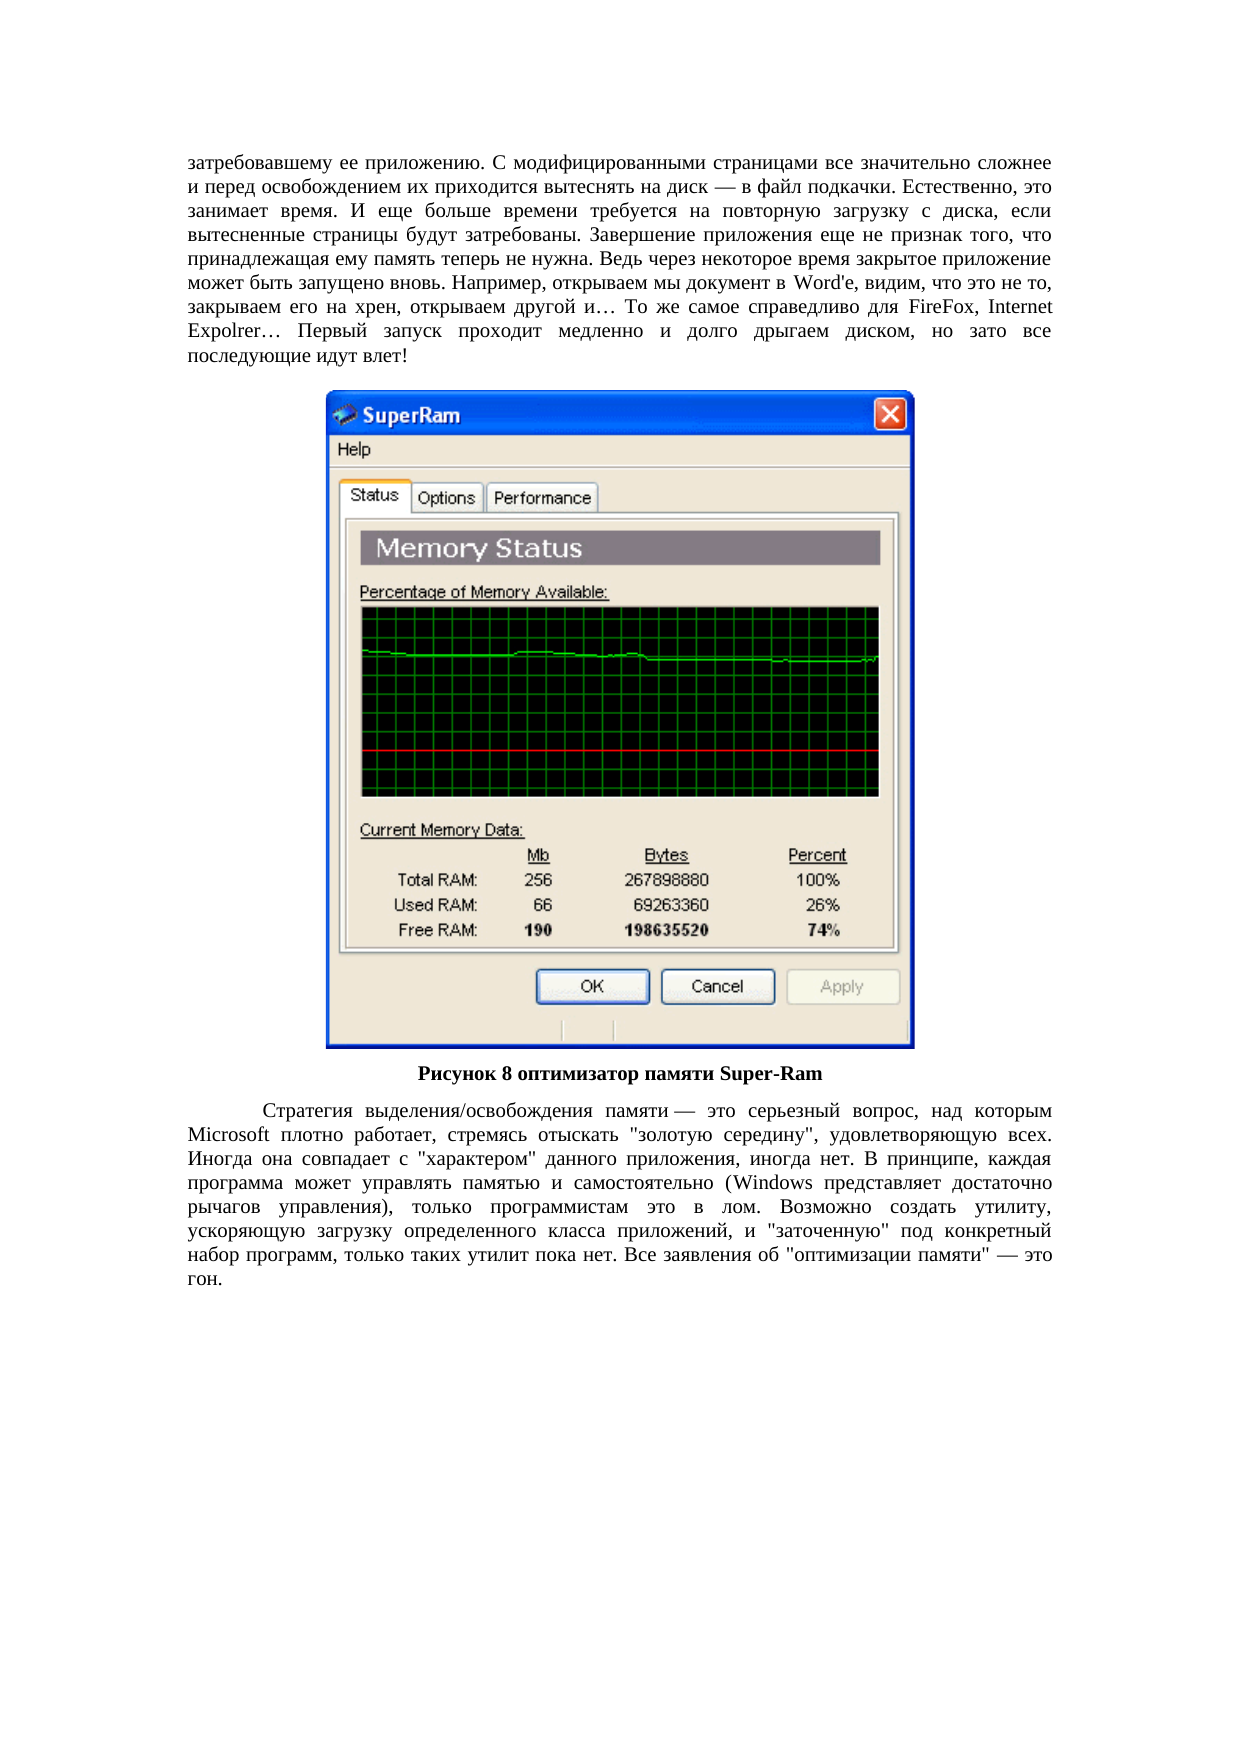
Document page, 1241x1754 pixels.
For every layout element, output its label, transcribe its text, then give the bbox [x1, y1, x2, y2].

text Рисунок 8 оптимизатор памяти Super-Ram [187, 1061, 1053, 1085]
text затребовавшему ее приложению. С модифицированными страницами все значительно сложнее и перед освобождением их приходится вытеснять на диск — в файл подкачки. Естественно, это занимает время. И еще больше времени требуется на повторную загрузку с диска, если вытесненные страницы будут затребованы. Завершение приложения еще не признак того, что принадлежащая ему память теперь не нужна. Ведь через некоторое время закрытое приложение может быть запущено вновь. Например, открываем мы документ в Word'е, видим, что это не то, закрываем его на хрен, открываем другой и… То же самое справедливо для FireFox, Internet Expolrer… Первый запуск проходит медленно и долго дрыгаем диском, но зато все последующие идут влет! [187, 150, 1053, 367]
picture [325, 390, 915, 1049]
text Стратегия выделения/освобождения памяти — это серьезный вопрос, над которым Microsoft плотно работает, стремясь отыскать "золотую середину", удовлетворяющую всех. Иногда она совпадает с "характером" данного приложения, иногда нет. В принципе, каждая программа может управлять памятью и самостоятельно (Windows представляет достаточно рычагов управления), только программистам это в лом. Возможно создать утилиту, ускоряющую загрузку определенного класса приложений, и "заточенную" под конкретный набор программ, только таких утилит пока нет. Все заявления об "оптимизации памяти" — это гон. [187, 1097, 1053, 1290]
